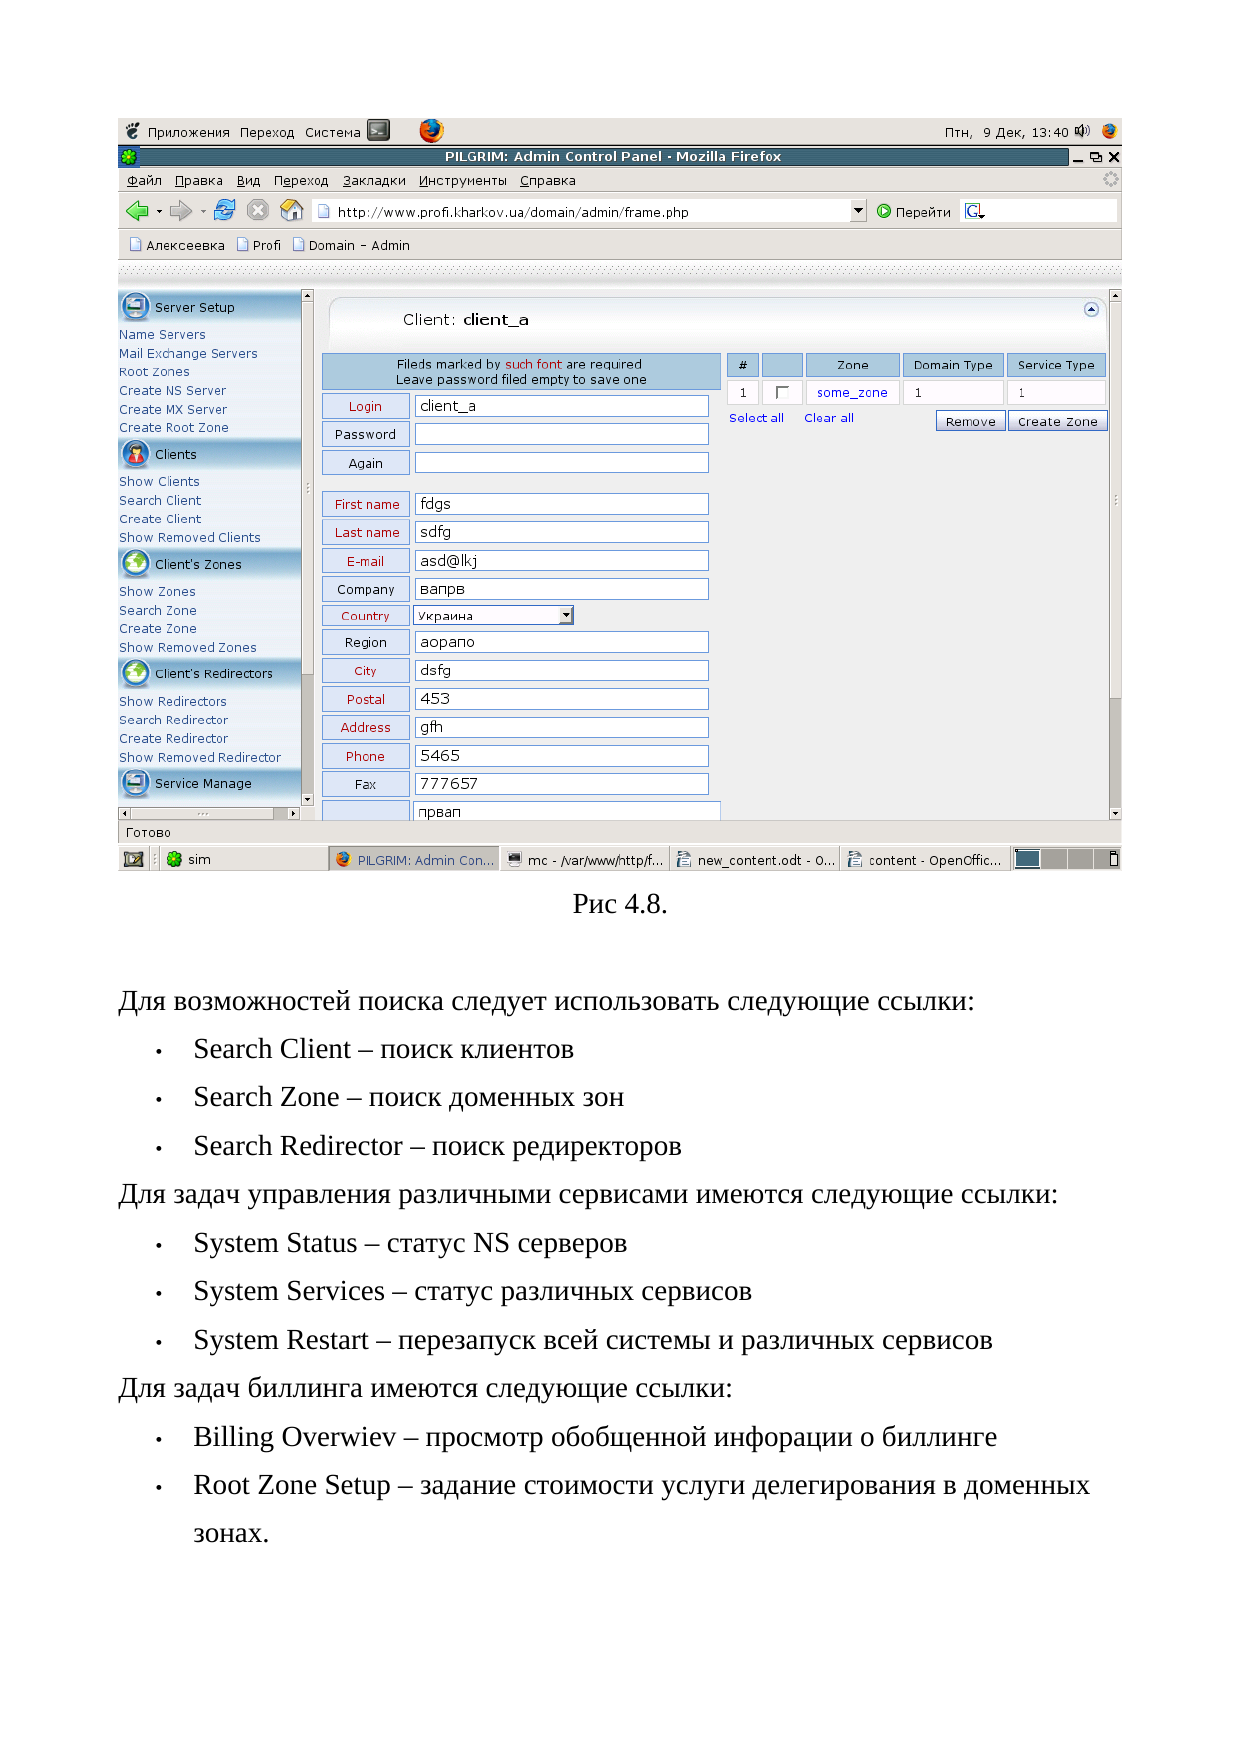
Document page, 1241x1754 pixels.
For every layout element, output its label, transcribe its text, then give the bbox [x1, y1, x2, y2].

list System Restart – перезапуск всей системы и различных сервисов [156, 1323, 1122, 1355]
list System Services – статус различных сервисов [156, 1274, 1122, 1307]
text Для задач биллинга имеются следующие ссылки: [118, 1371, 1122, 1404]
text Для возможностей поиска следует использовать следующие ссылки: [118, 984, 1122, 1016]
list System Status – статус NS серверов [156, 1226, 1122, 1258]
list Search Zone – поиск доменных зон [156, 1081, 1122, 1113]
list Root Zone Setup – задание стоимости услуги делегирования в доменных зонах. [156, 1468, 1122, 1549]
picture [118, 118, 1122, 871]
list Search Redirector – поиск редиректоров [156, 1129, 1122, 1162]
text Рис 4.8. [118, 871, 1122, 919]
list Search Client – поиск клиентов [156, 1032, 1122, 1065]
list Billing Overwiev – просмотр обобщенной инфорации о биллинге [156, 1420, 1122, 1452]
text Для задач управления различными сервисами имеются следующие ссылки: [118, 1178, 1122, 1210]
